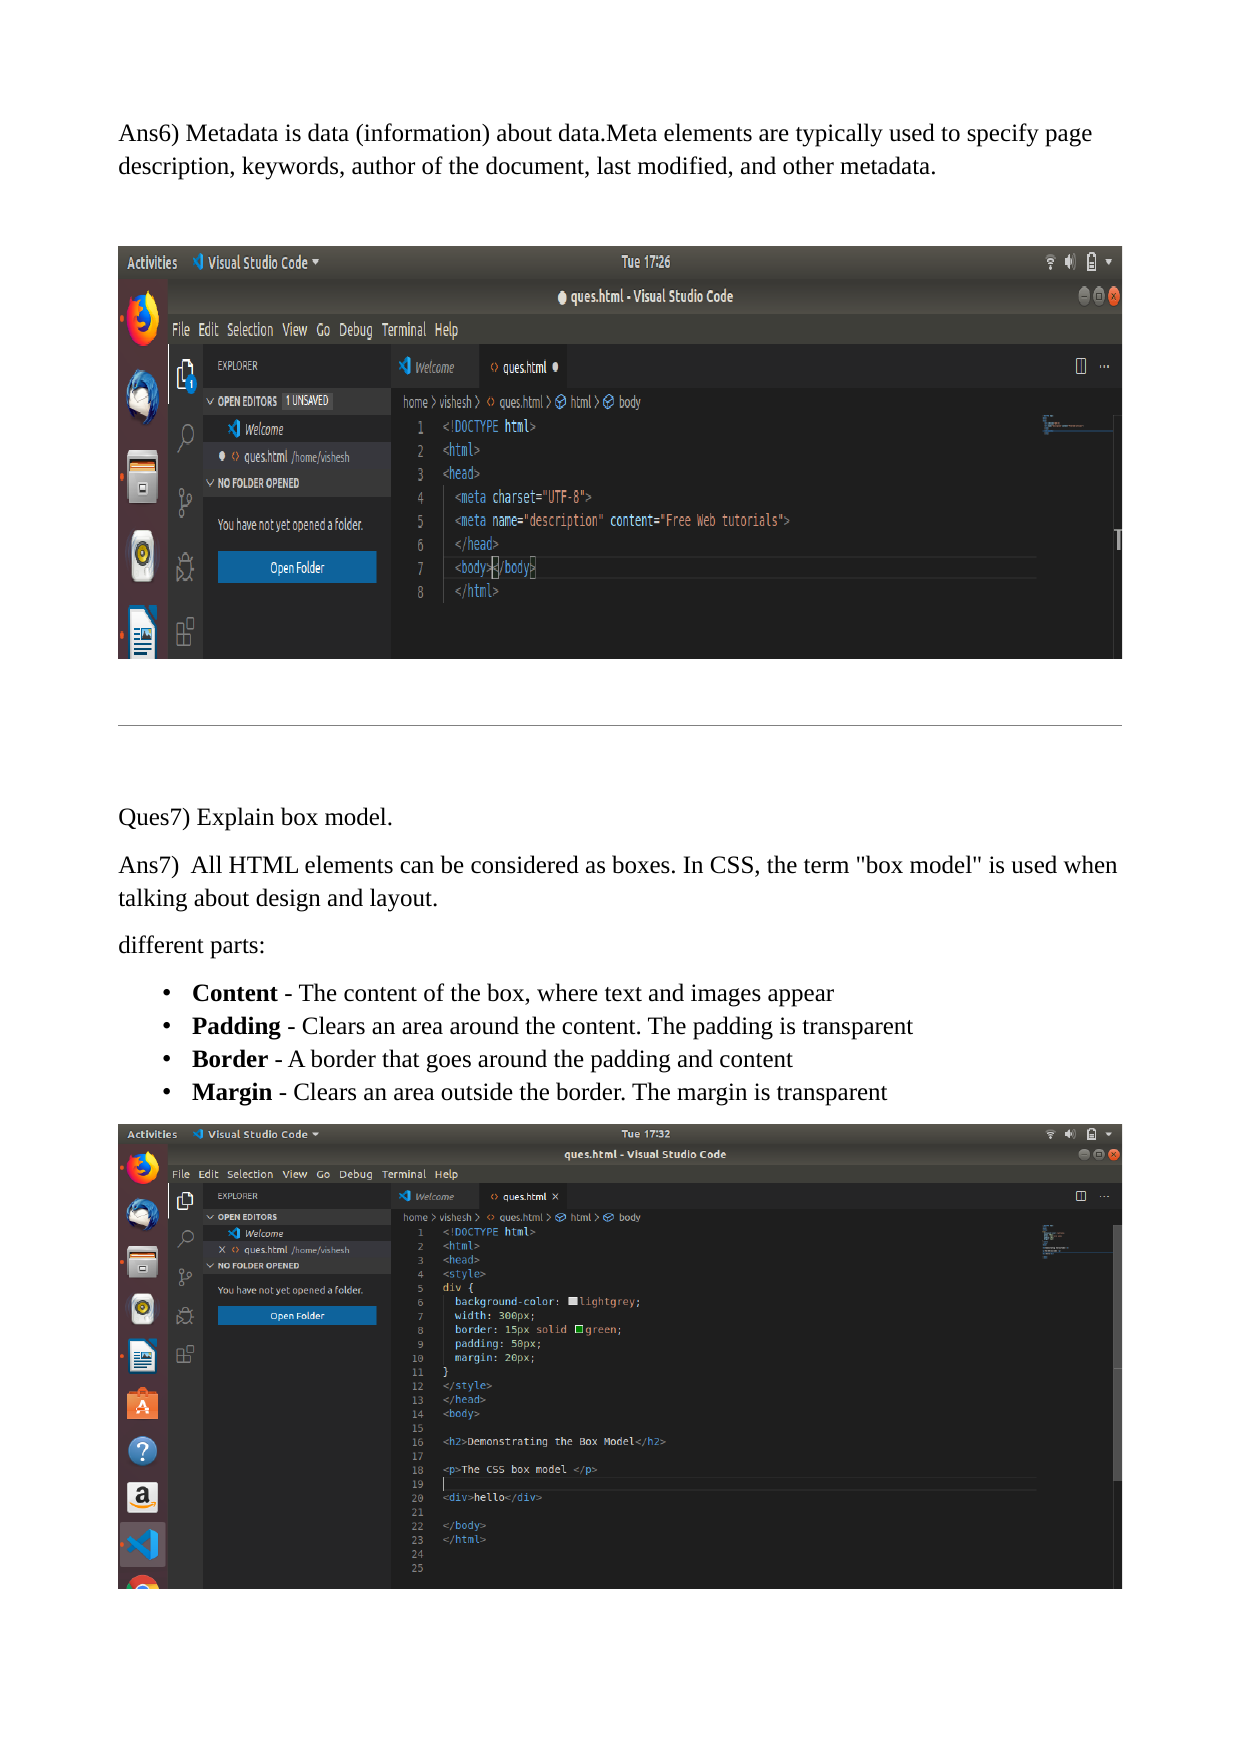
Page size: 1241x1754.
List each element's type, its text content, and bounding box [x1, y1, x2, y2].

text Ans7) All HTML elements can be considered as boxes. In CSS, the term "box model" is used when talking about design and layout. [118, 850, 1122, 912]
list Margin - Clears an area outside the border. The margin is transparent [162, 1077, 1122, 1106]
list Content - The content of the box, where text and images appear [162, 978, 1122, 1007]
list Border - A border that goes around the padding and content [162, 1044, 1122, 1073]
text Ans6) Metadata is data (information) about data.Meta elements are typically used to specify page description, keywords, author of the document, last modified, and other metadata. [118, 118, 1122, 180]
text Ques7) Explain box model. [118, 802, 1122, 831]
picture [118, 246, 1123, 659]
text different parts: [118, 930, 1122, 959]
list Padding - Clears an area around the content. The padding is transparent [162, 1011, 1122, 1040]
picture [118, 1124, 1123, 1589]
